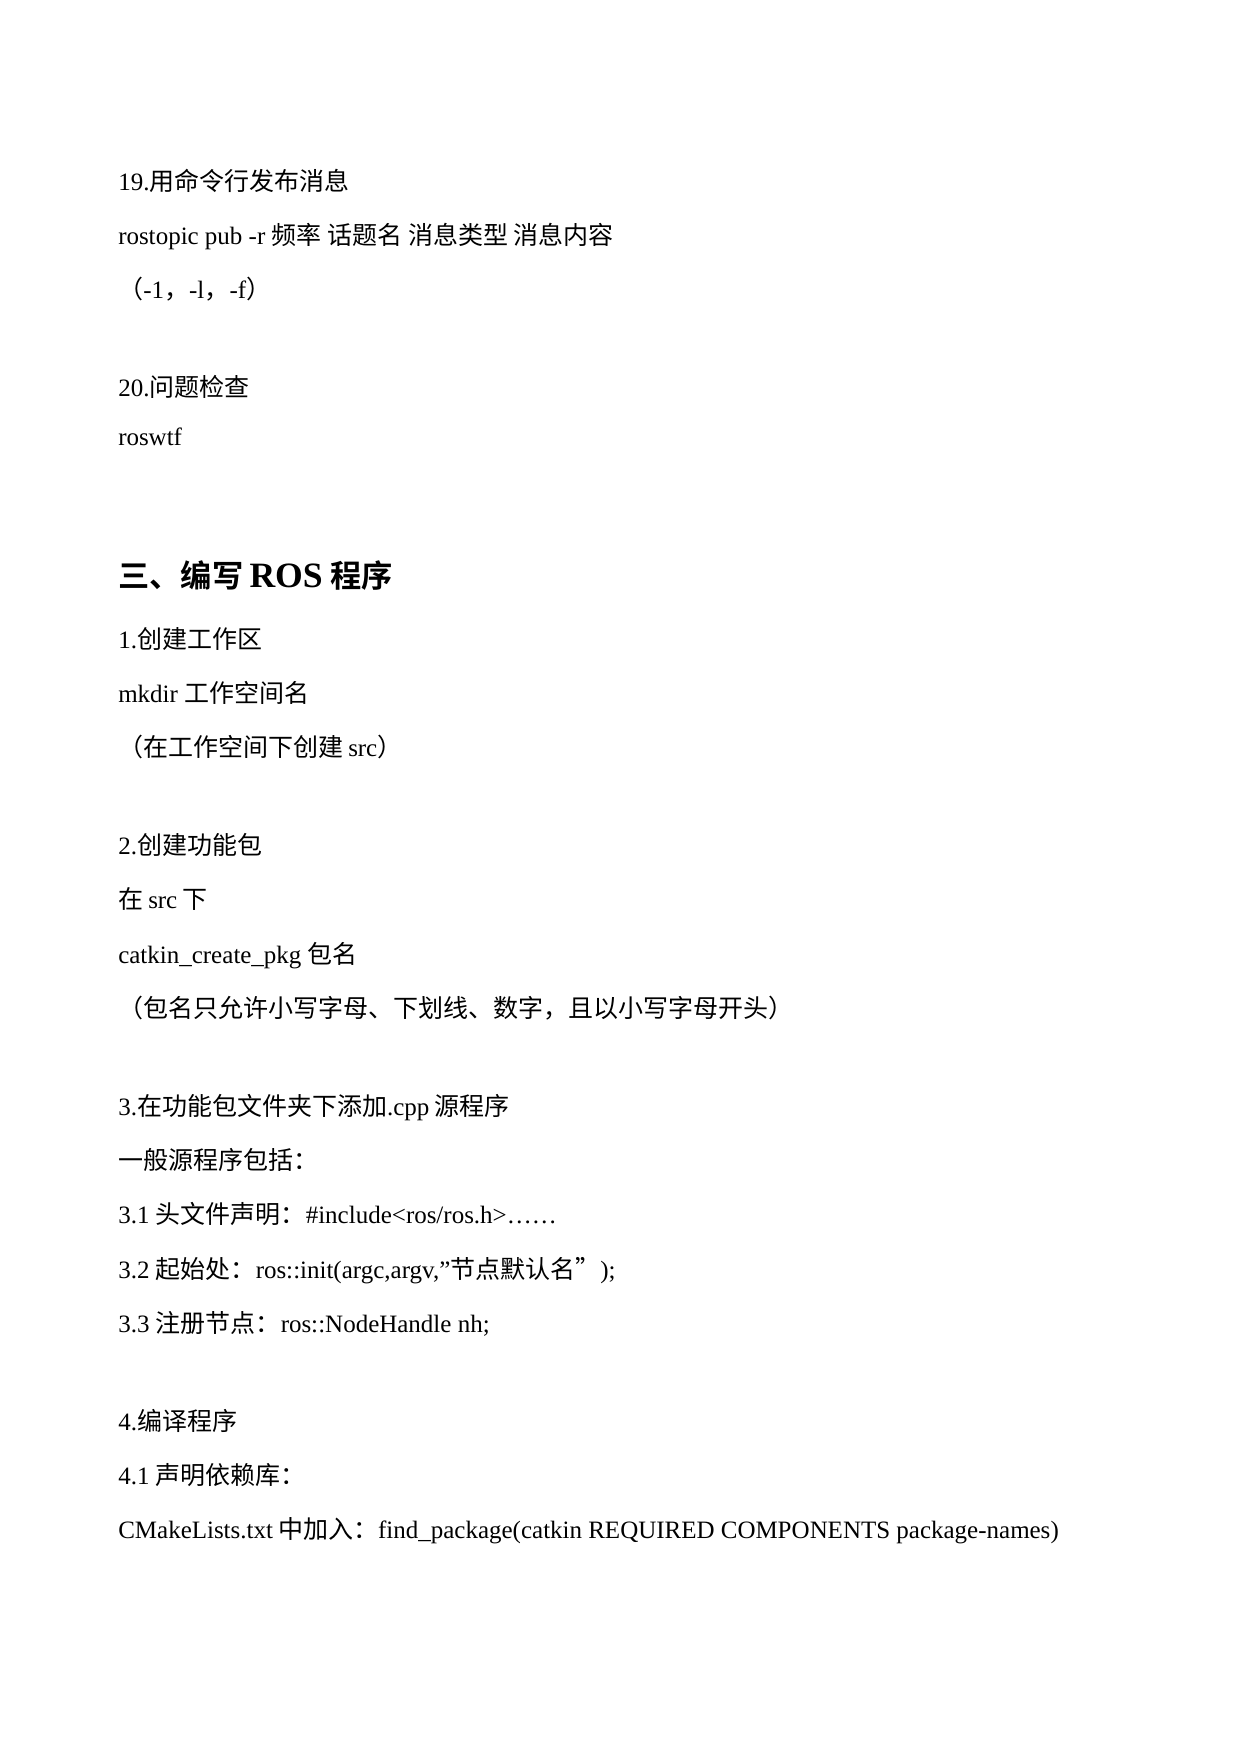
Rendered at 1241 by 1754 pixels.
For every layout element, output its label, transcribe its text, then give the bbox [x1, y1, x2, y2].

text 3.1 头文件声明：#include<ros/ros.h>…… [118, 1195, 1122, 1231]
text 3.3 注册节点：ros::NodeHandle nh; [118, 1303, 1122, 1340]
text （在工作空间下创建src） [118, 728, 1122, 764]
text catkin_create_pkg 包名 [118, 934, 1122, 970]
text mkdir 工作空间名 [118, 673, 1122, 710]
text 3.2 起始处：ros::init(argc,argv,”节点默认名”); [118, 1249, 1122, 1285]
text （包名只允许小写字母、下划线、数字，且以小写字母开头） [118, 988, 1122, 1025]
text rostopic pub -r 频率 话题名 消息类型 消息内容 [118, 216, 1122, 252]
text 在src下 [118, 880, 1122, 916]
text 19.用命令行发布消息 [118, 161, 1122, 197]
text 一般源程序包括： [118, 1140, 1122, 1177]
text 1.创建工作区 [118, 619, 1122, 655]
text 4.编译程序 [118, 1401, 1122, 1437]
text 3.在功能包文件夹下添加.cpp源程序 [118, 1086, 1122, 1122]
text CMakeLists.txt中加入：find_package(catkin REQUIRED COMPONENTS package-names) [118, 1510, 1122, 1546]
text roswtf [118, 422, 1122, 451]
text （-1，-l，-f） [118, 270, 1122, 306]
text 三、编写ROS程序 [118, 551, 1122, 596]
text 20.问题检查 [118, 367, 1122, 404]
text 4.1 声明依赖库： [118, 1455, 1122, 1492]
text 2.创建功能包 [118, 825, 1122, 862]
